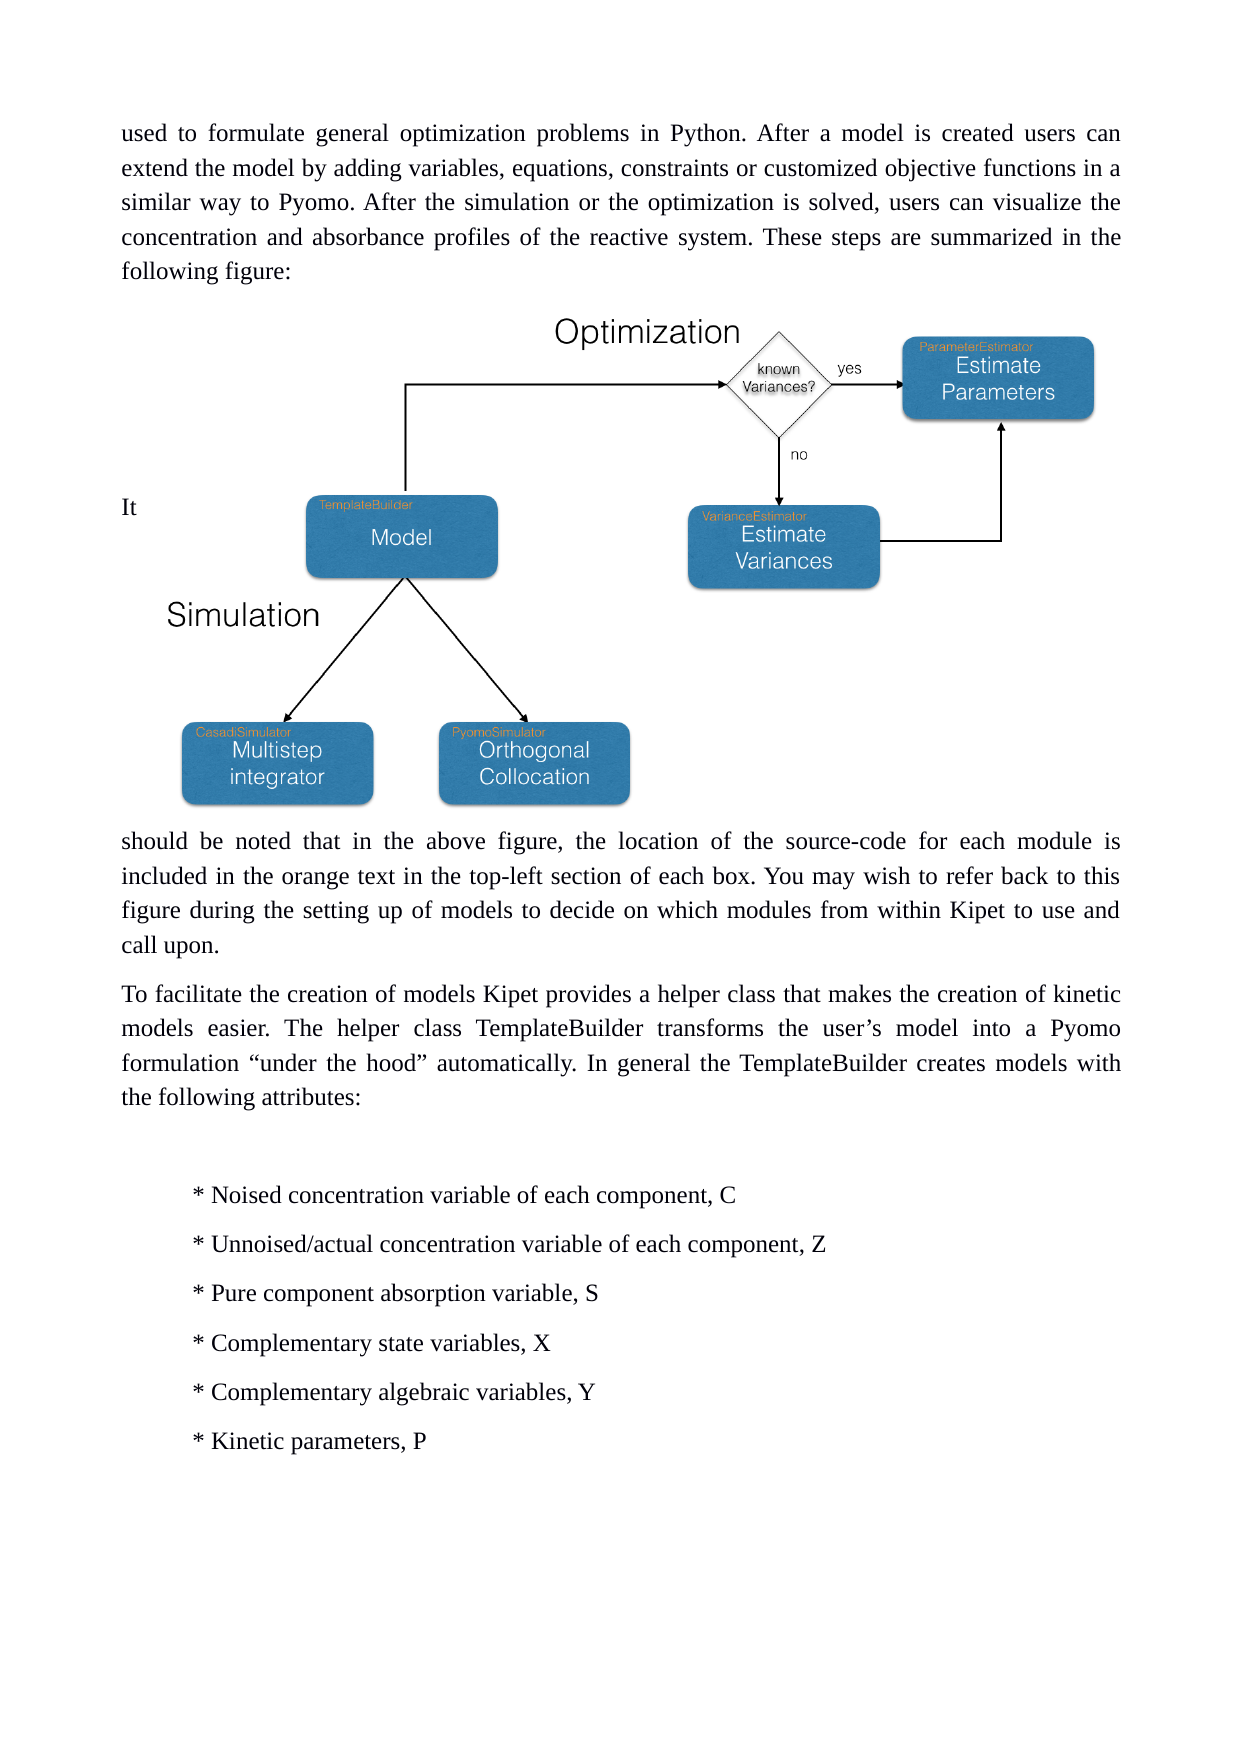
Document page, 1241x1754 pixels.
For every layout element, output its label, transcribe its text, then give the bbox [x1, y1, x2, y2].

text * Complementary state variables, X [121, 1328, 1122, 1356]
text * Kinetic parameters, P [121, 1426, 1122, 1454]
text * Pure component absorption variable, S [121, 1278, 1122, 1307]
text used to formulate general optimization problems in Python. After a model is created users can extend the model by adding variables, equations, constraints or customized objective functions in a similar way to Pyomo. After the simulation or the optimization is solved, users can visualize the concentration and absorbance profiles of the reactive system. These steps are summarized in the following figure: [121, 118, 1122, 285]
picture [160, 293, 1104, 827]
text * Noised concentration variable of each component, C [121, 1180, 1122, 1209]
text Figure 3: The steps/modules involved in setting up a Kipet model [121, 305, 160, 472]
text To facilitate the creation of models Kipet provides a helper class that makes the creation of kinetic models easier. The helper class TemplateBuilder transforms the user’s model into a Pyomo formulation “under the hood” automatically. In general the TemplateBuilder creates models with the following attributes: [121, 979, 1122, 1111]
text * Complementary algebraic variables, Y [121, 1377, 1122, 1405]
text It should be noted that in the above figure, the location of the source-code for each module is included in the orange text in the top-left section of each box. You may wish to refer back to this figure during the setting up of models to decide on which modules from within Kipet to use and call upon. [121, 492, 1122, 958]
text Figure 3: The steps/modules involved in setting up a Kipet model [1104, 305, 1122, 472]
text * Unnoised/actual concentration variable of each component, Z [121, 1229, 1122, 1258]
